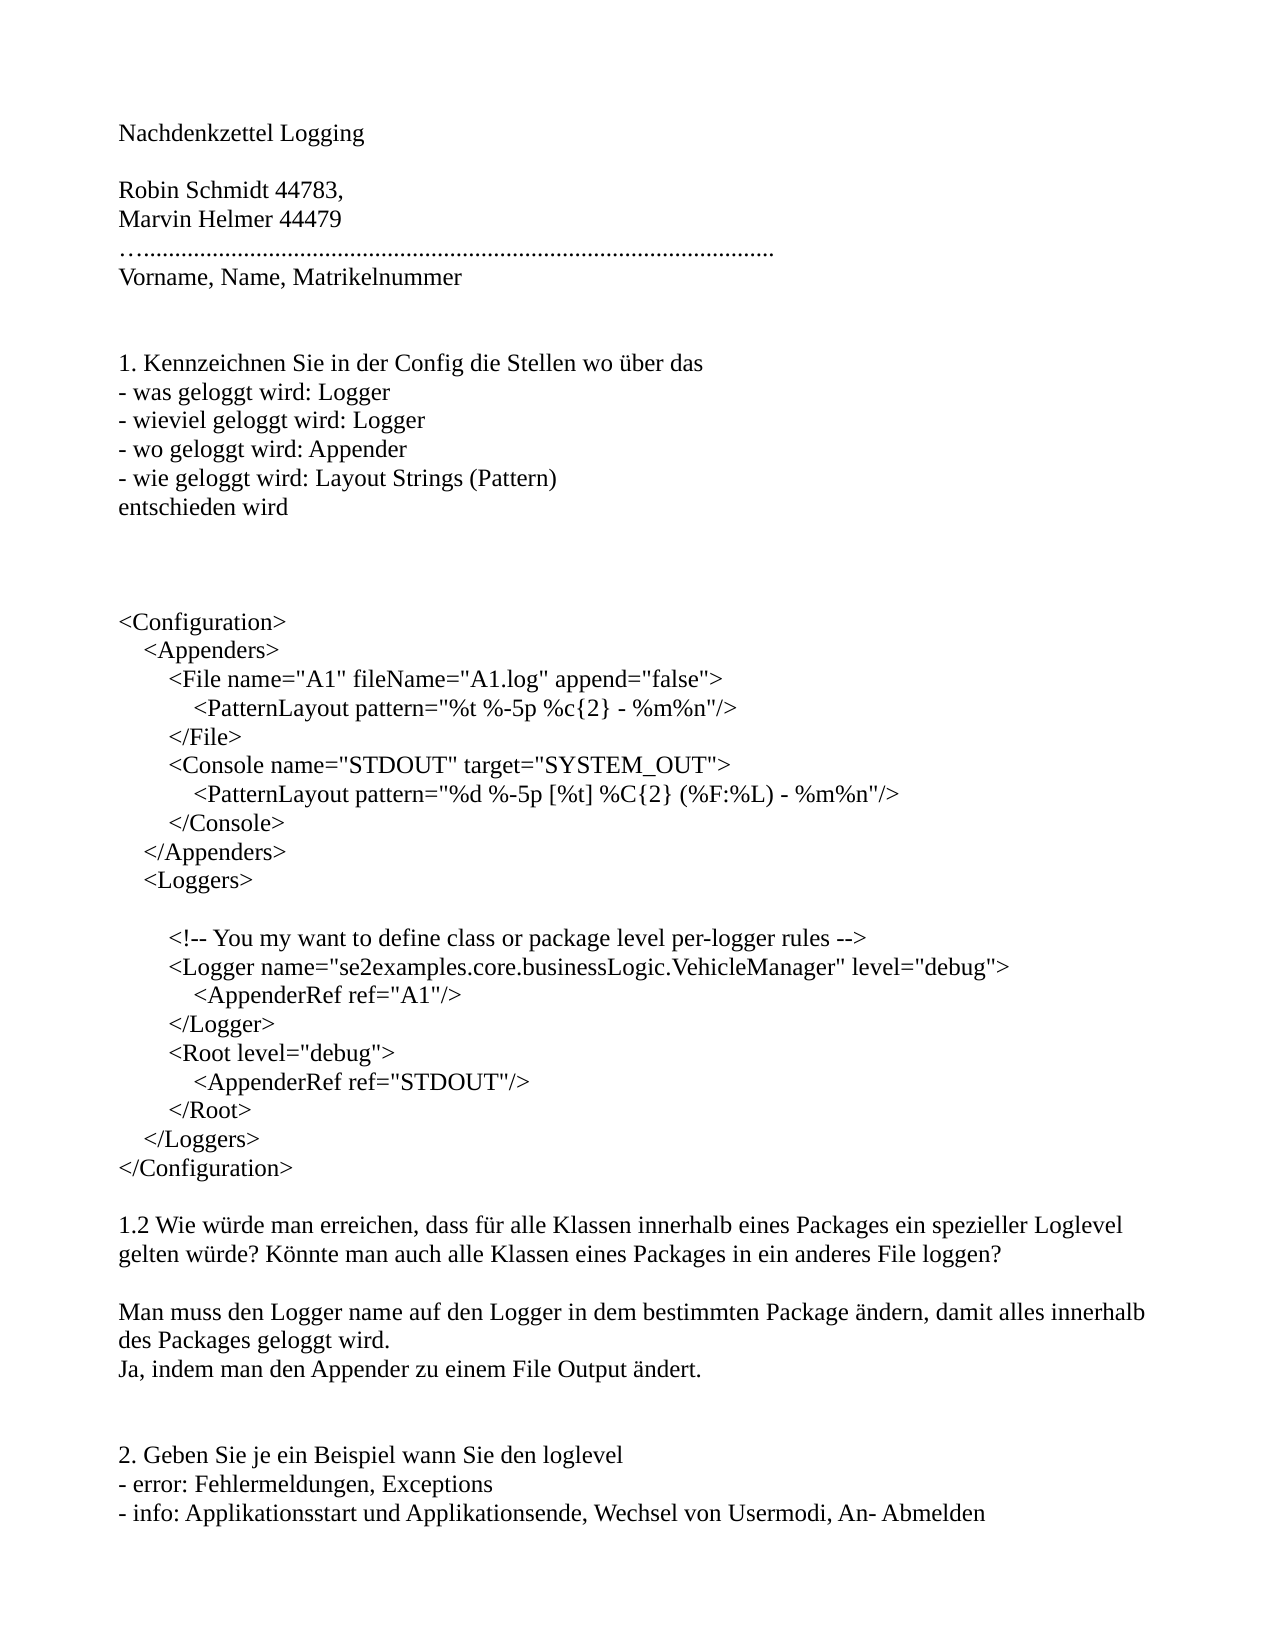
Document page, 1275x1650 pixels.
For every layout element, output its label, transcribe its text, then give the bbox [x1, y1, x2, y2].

text Ja, indem man den Appender zu einem File Output ändert. [118, 1354, 1157, 1383]
text - wieviel geloggt wird: Logger [118, 406, 1157, 434]
text 1. Kennzeichnen Sie in der Config die Stellen wo über das [118, 348, 1157, 377]
text <Loggers> [118, 866, 1157, 894]
text <Root level="debug"> [118, 1038, 1157, 1067]
text <Configuration> [118, 607, 1157, 636]
text </Configuration> [118, 1153, 1157, 1182]
text <PatternLayout pattern="%t %-5p %c{2} - %m%n"/> [118, 693, 1157, 722]
text Vorname, Name, Matrikelnummer [118, 262, 1157, 291]
text - wo geloggt wird: Appender [118, 434, 1157, 463]
text - was geloggt wird: Logger [118, 377, 1157, 406]
text …..................................................................................................... [118, 233, 1157, 262]
text <PatternLayout pattern="%d %-5p [%t] %C{2} (%F:%L) - %m%n"/> [118, 779, 1157, 808]
text </Loggers> [118, 1124, 1157, 1153]
text Man muss den Logger name auf den Logger in dem bestimmten Package ändern, damit alles innerhalb des Packages geloggt wird. [118, 1297, 1157, 1354]
text - error: Fehlermeldungen, Exceptions [118, 1469, 1157, 1498]
text - wie geloggt wird: Layout Strings (Pattern) [118, 463, 1157, 492]
text Robin Schmidt 44783, [118, 176, 1157, 204]
text - info: Applikationsstart und Applikationsende, Wechsel von Usermodi, An- Abmelden [118, 1498, 1157, 1527]
text <AppenderRef ref="A1"/> [118, 981, 1157, 1009]
text <Console name="STDOUT" target="SYSTEM_OUT"> [118, 751, 1157, 779]
text </Logger> [118, 1009, 1157, 1038]
text </Root> [118, 1096, 1157, 1124]
text <File name="A1" fileName="A1.log" append="false"> [118, 664, 1157, 693]
text </Console> [118, 808, 1157, 837]
text <!-- You my want to define class or package level per-logger rules --> [118, 923, 1157, 952]
text 1.2 Wie würde man erreichen, dass für alle Klassen innerhalb eines Packages ein spezieller Loglevel gelten würde? Könnte man auch alle Klassen eines Packages in ein anderes File loggen? [118, 1211, 1157, 1268]
text <Logger name="se2examples.core.businessLogic.VehicleManager" level="debug"> [118, 952, 1157, 981]
text Marvin Helmer 44479 [118, 204, 1157, 233]
text Nachdenkzettel Logging [118, 118, 1157, 147]
text </File> [118, 722, 1157, 751]
text <Appenders> [118, 636, 1157, 664]
text entschieden wird [118, 492, 1157, 521]
text 2. Geben Sie je ein Beispiel wann Sie den loglevel [118, 1441, 1157, 1469]
text <AppenderRef ref="STDOUT"/> [118, 1067, 1157, 1096]
text </Appenders> [118, 837, 1157, 866]
